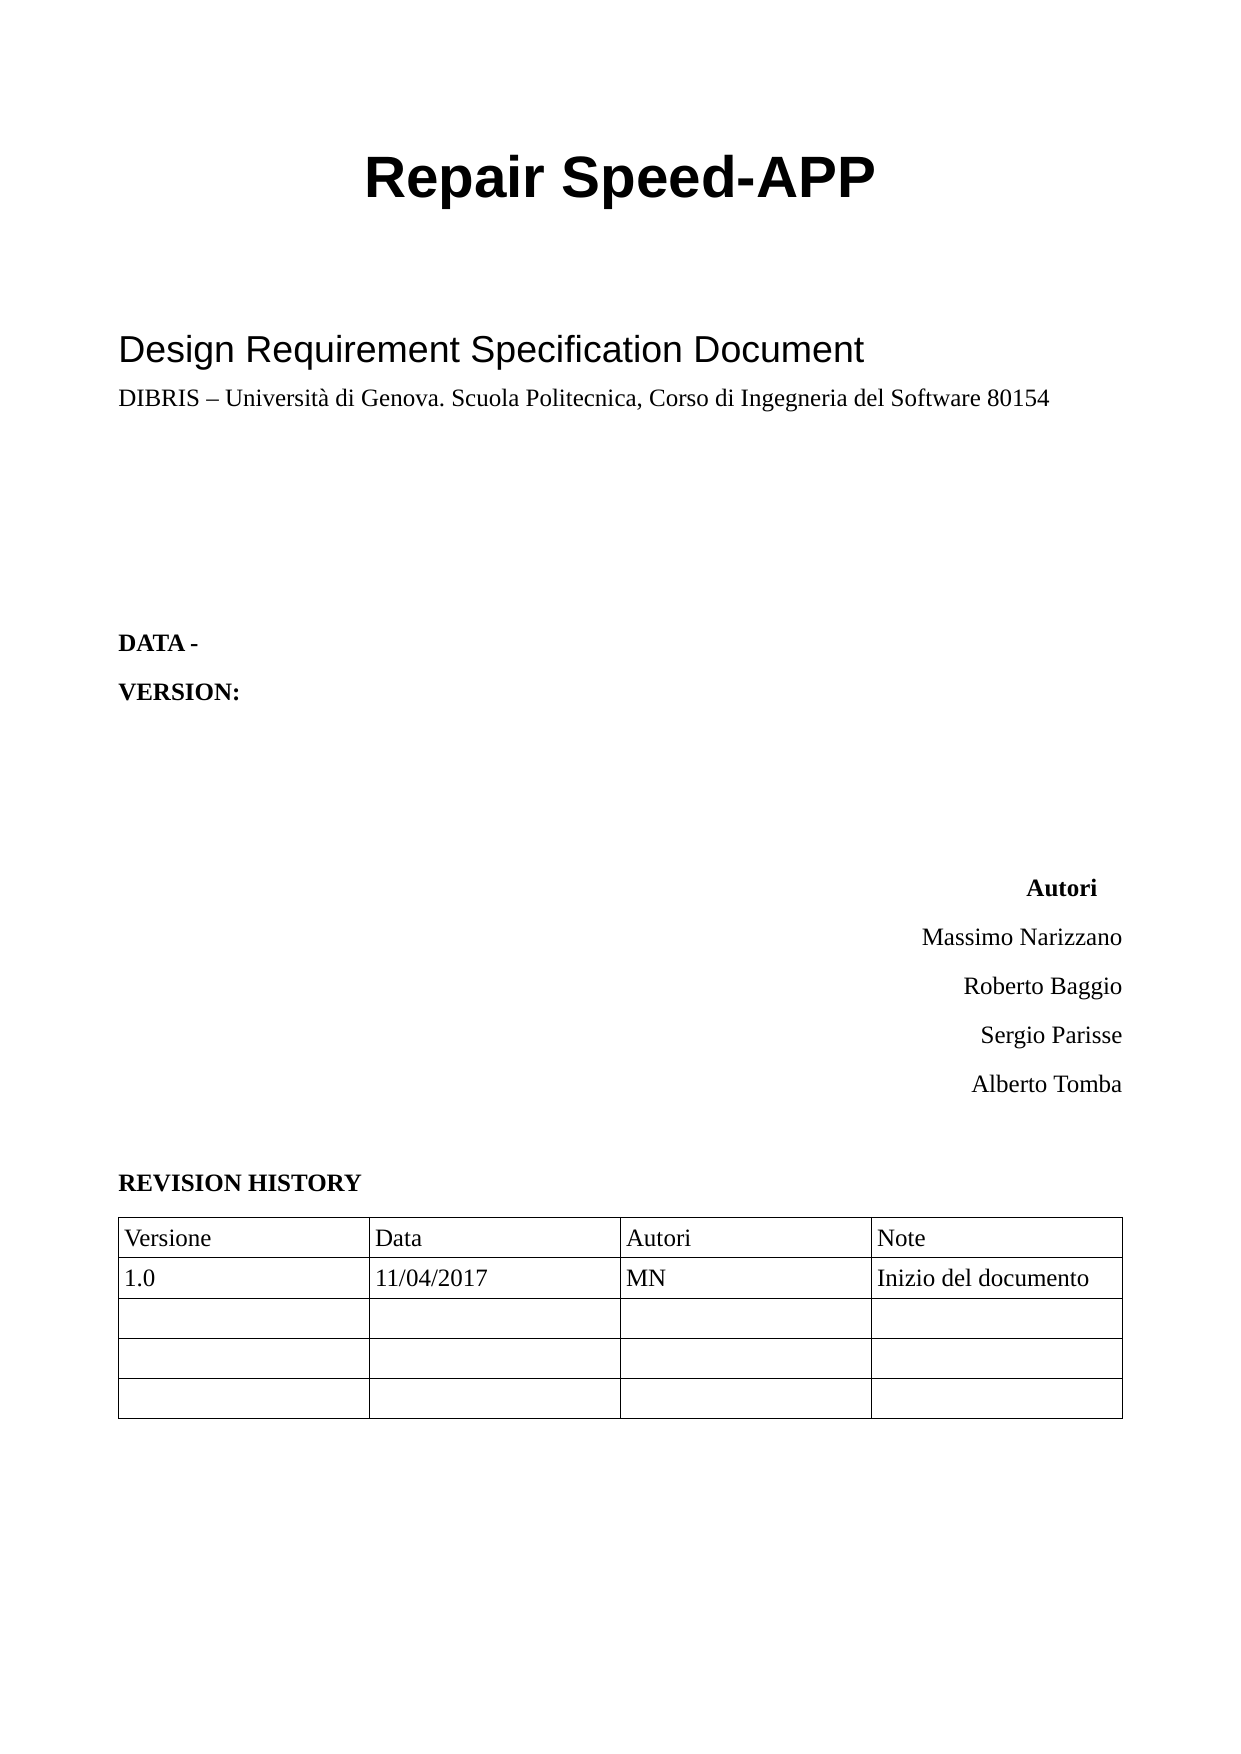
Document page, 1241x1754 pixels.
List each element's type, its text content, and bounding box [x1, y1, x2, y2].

table_cell [119, 1379, 369, 1418]
table_cell [621, 1299, 871, 1338]
table_header Autori [621, 1218, 871, 1257]
table_cell 1.0 [119, 1258, 369, 1297]
table_cell [621, 1379, 871, 1418]
text VERSION: [118, 677, 1122, 706]
table_cell [872, 1339, 1122, 1378]
text Alberto Tomba [118, 1069, 1122, 1098]
table_cell 11/04/2017 [370, 1258, 620, 1297]
text Sergio Parisse [118, 1021, 1122, 1049]
text REVISION HISTORY [118, 1168, 1122, 1196]
text Massimo Narizzano [118, 922, 1122, 951]
subtitle Design Requirement Specification Document [118, 327, 1122, 370]
text Roberto Baggio [118, 971, 1122, 1000]
table_header Versione [119, 1218, 369, 1257]
table_cell [370, 1339, 620, 1378]
table_cell [872, 1299, 1122, 1338]
table_header Data [370, 1218, 620, 1257]
title Repair Speed-APP [118, 143, 1122, 210]
table_cell MN [621, 1258, 871, 1297]
text Autori [118, 873, 1122, 902]
table_cell [872, 1379, 1122, 1418]
table_cell Inizio del documento [872, 1258, 1122, 1297]
table_cell [621, 1339, 871, 1378]
table_cell [370, 1299, 620, 1338]
table_header Note [872, 1218, 1122, 1257]
text DATA - [118, 628, 1122, 657]
table_cell [119, 1339, 369, 1378]
table_cell [370, 1379, 620, 1418]
text DIBRIS – Università di Genova. Scuola Politecnica, Corso di Ingegneria del Software 80154 [118, 383, 1122, 411]
table_cell [119, 1299, 369, 1338]
